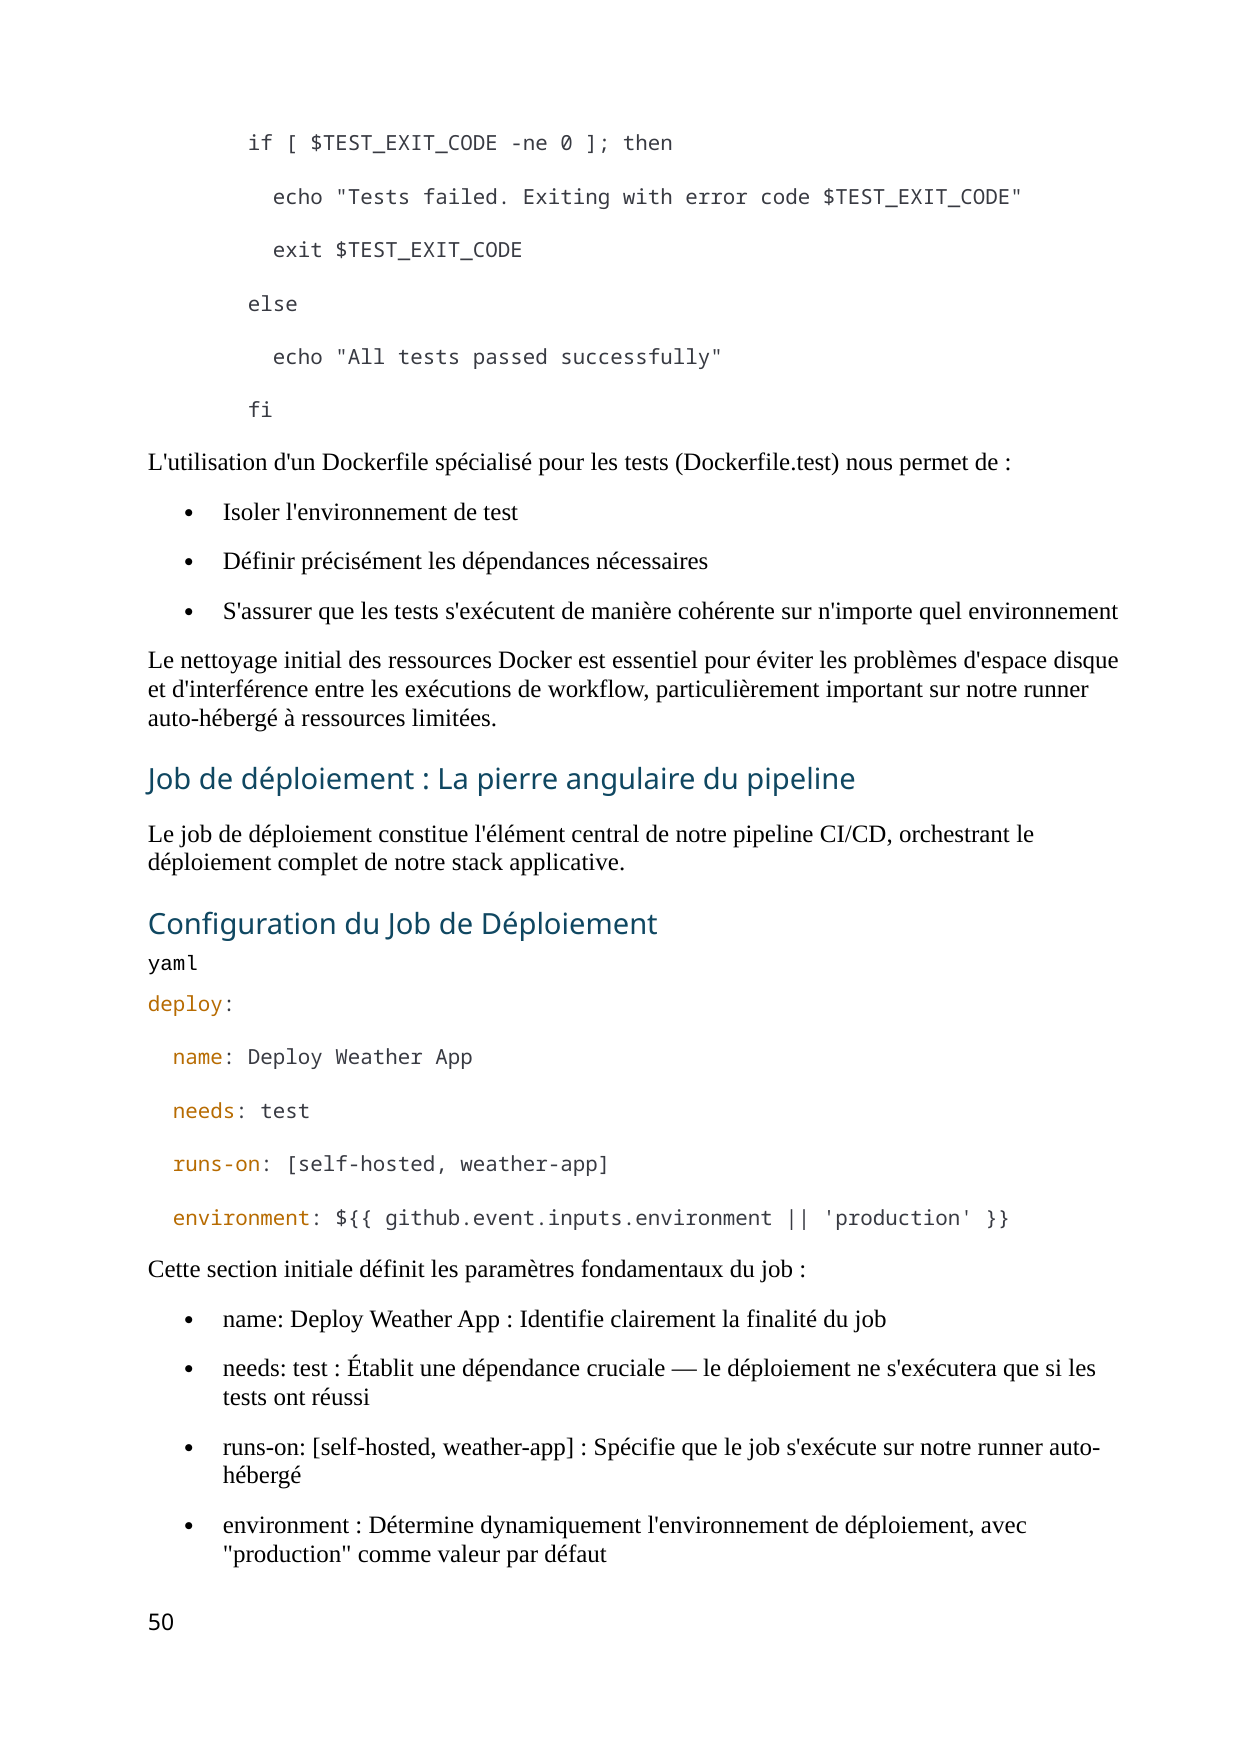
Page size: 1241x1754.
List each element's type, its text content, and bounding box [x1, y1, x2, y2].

list name: Deploy Weather App : Identifie clairement la finalité du job [185, 1304, 1122, 1332]
list Définir précisément les dépendances nécessaires [185, 546, 1122, 575]
text environment: ${{ github.event.inputs.environment || 'production' }} [148, 1203, 1122, 1231]
list runs-on: [self-hosted, weather-app] : Spécifie que le job s'exécute sur notre runner auto-hébergé [185, 1432, 1122, 1489]
text echo "Tests failed. Exiting with error code $TEST_EXIT_CODE" [148, 182, 1122, 210]
subtitle Job de déploiement : La pierre angulaire du pipeline [148, 759, 1122, 798]
text fi [148, 396, 1122, 424]
text if [ $TEST_EXIT_CODE -ne 0 ]; then [148, 128, 1122, 157]
text yaml [148, 953, 1122, 976]
list needs: test : Établit une dépendance cruciale — le déploiement ne s'exécutera que si les tests ont réussi [185, 1353, 1122, 1411]
text needs: test [148, 1096, 1122, 1124]
text Le nettoyage initial des ressources Docker est essentiel pour éviter les problèmes d'espace disque et d'interférence entre les exécutions de workflow, particulièrement important sur notre runner auto-hébergé à ressources limitées. [148, 645, 1122, 732]
list Isoler l'environnement de test [185, 497, 1122, 525]
text L'utilisation d'un Dockerfile spécialisé pour les tests (Dockerfile.test) nous permet de : [148, 447, 1122, 476]
text exit $TEST_EXIT_CODE [148, 235, 1122, 264]
text Cette section initiale définit les paramètres fondamentaux du job : [148, 1254, 1122, 1283]
text deploy: [148, 989, 1122, 1017]
list S'assurer que les tests s'exécutent de manière cohérente sur n'importe quel environnement [185, 596, 1122, 624]
text Le job de déploiement constitue l'élément central de notre pipeline CI/CD, orchestrant le déploiement complet de notre stack applicative. [148, 819, 1122, 876]
text name: Deploy Weather App [148, 1042, 1122, 1071]
text else [148, 289, 1122, 317]
text echo "All tests passed successfully" [148, 342, 1122, 371]
text runs-on: [self-hosted, weather-app] [148, 1149, 1122, 1178]
subtitle Configuration du Job de Déploiement [148, 903, 1122, 943]
list environment : Détermine dynamiquement l'environnement de déploiement, avec "production" comme valeur par défaut [185, 1510, 1122, 1567]
